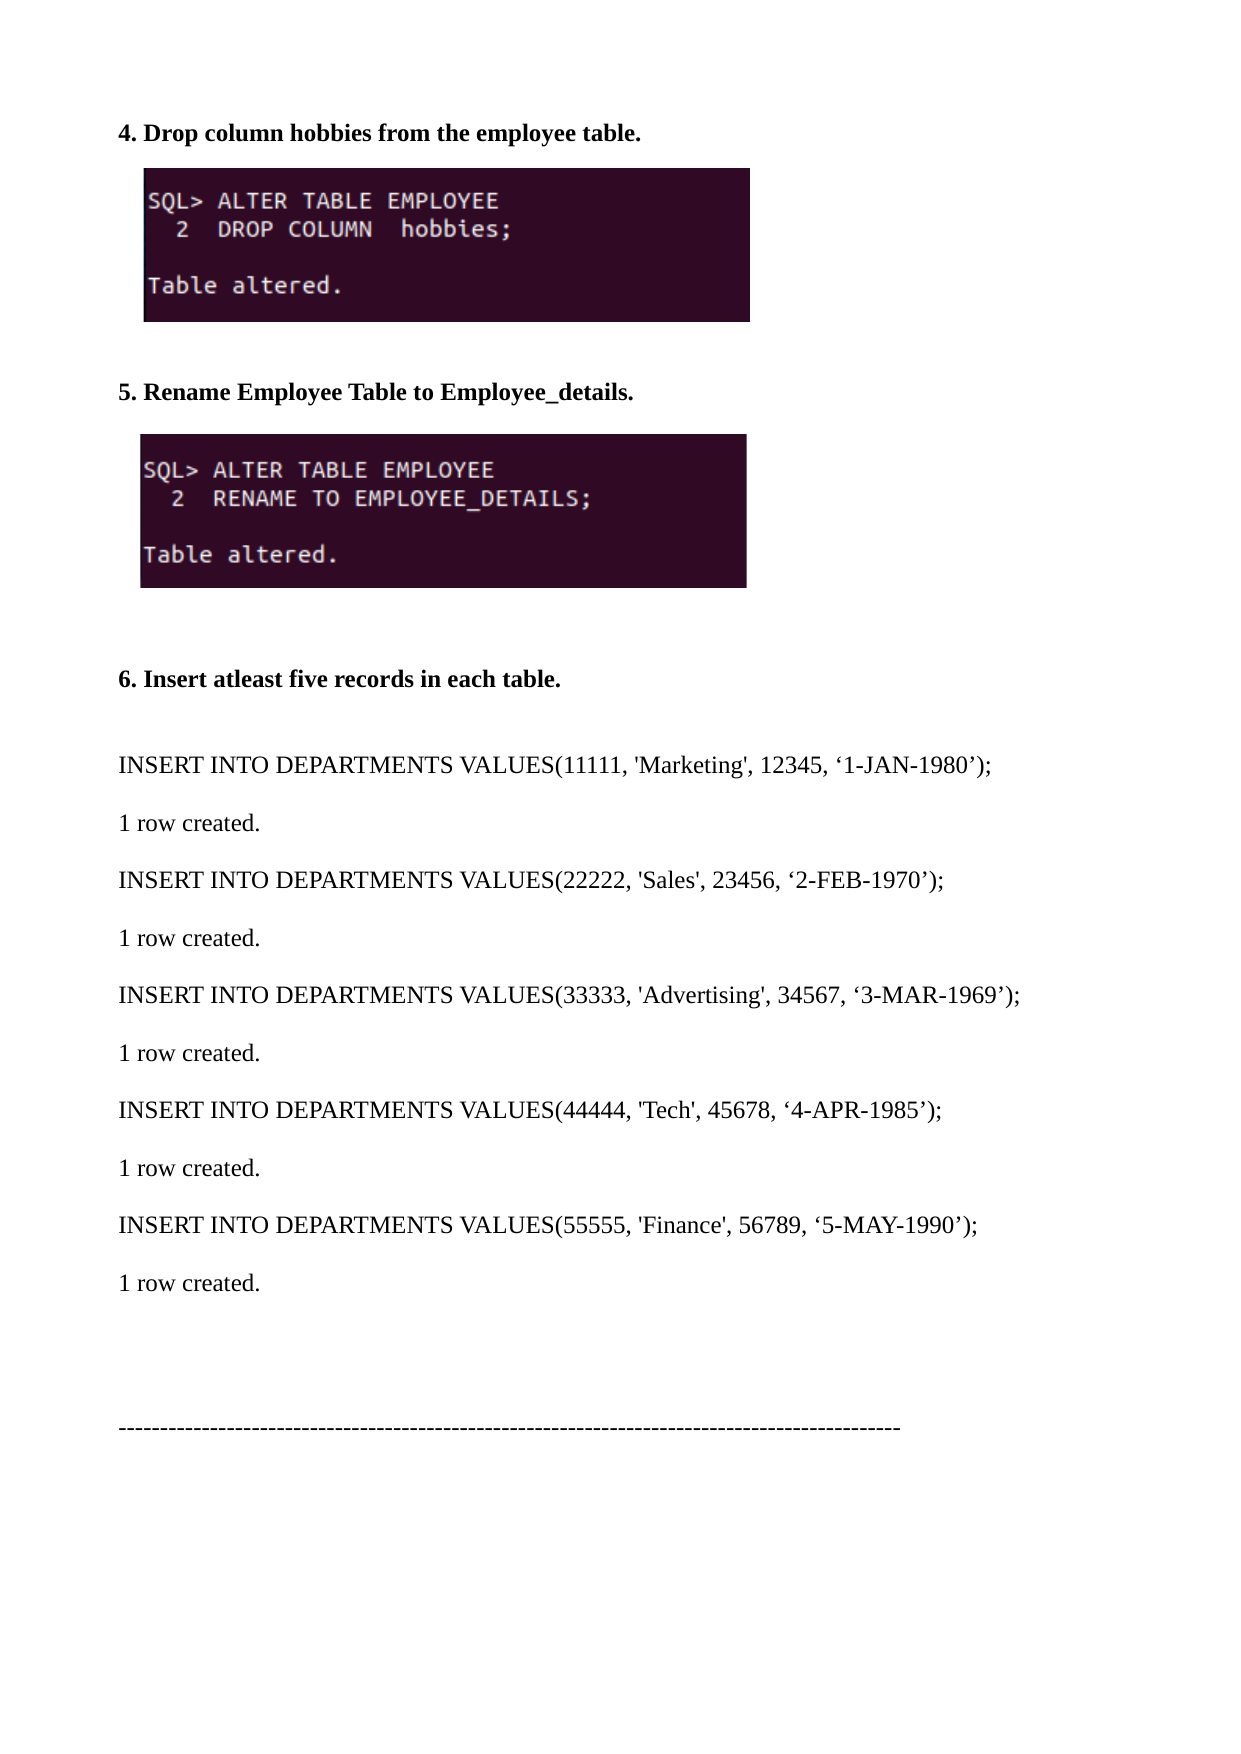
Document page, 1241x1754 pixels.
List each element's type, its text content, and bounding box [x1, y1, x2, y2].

text 1 row created. [118, 1038, 1122, 1067]
text 6. Insert atleast five records in each table. [118, 664, 1122, 693]
text INSERT INTO DEPARTMENTS VALUES(11111, 'Marketing', 12345, ‘1-JAN-1980’); [118, 751, 1122, 779]
text 1 row created. [118, 808, 1122, 837]
text 4. Drop column hobbies from the employee table. [118, 118, 1122, 147]
picture [140, 434, 747, 588]
text 1 row created. [118, 1153, 1122, 1182]
text INSERT INTO DEPARTMENTS VALUES(22222, 'Sales', 23456, ‘2-FEB-1970’); [118, 866, 1122, 894]
text INSERT INTO DEPARTMENTS VALUES(55555, 'Finance', 56789, ‘5-MAY-1990’); [118, 1211, 1122, 1239]
text INSERT INTO DEPARTMENTS VALUES(33333, 'Advertising', 34567, ‘3-MAR-1969’); [118, 981, 1122, 1009]
text INSERT INTO DEPARTMENTS VALUES(44444, 'Tech', 45678, ‘4-APR-1985’); [118, 1096, 1122, 1124]
text 5. Rename Employee Table to Employee_details. [118, 377, 1122, 406]
text 1 row created. [118, 923, 1122, 952]
picture [143, 168, 750, 322]
text 1 row created. [118, 1268, 1122, 1297]
text ---------------------------------------------------------------------------------------------- [118, 1412, 1122, 1441]
